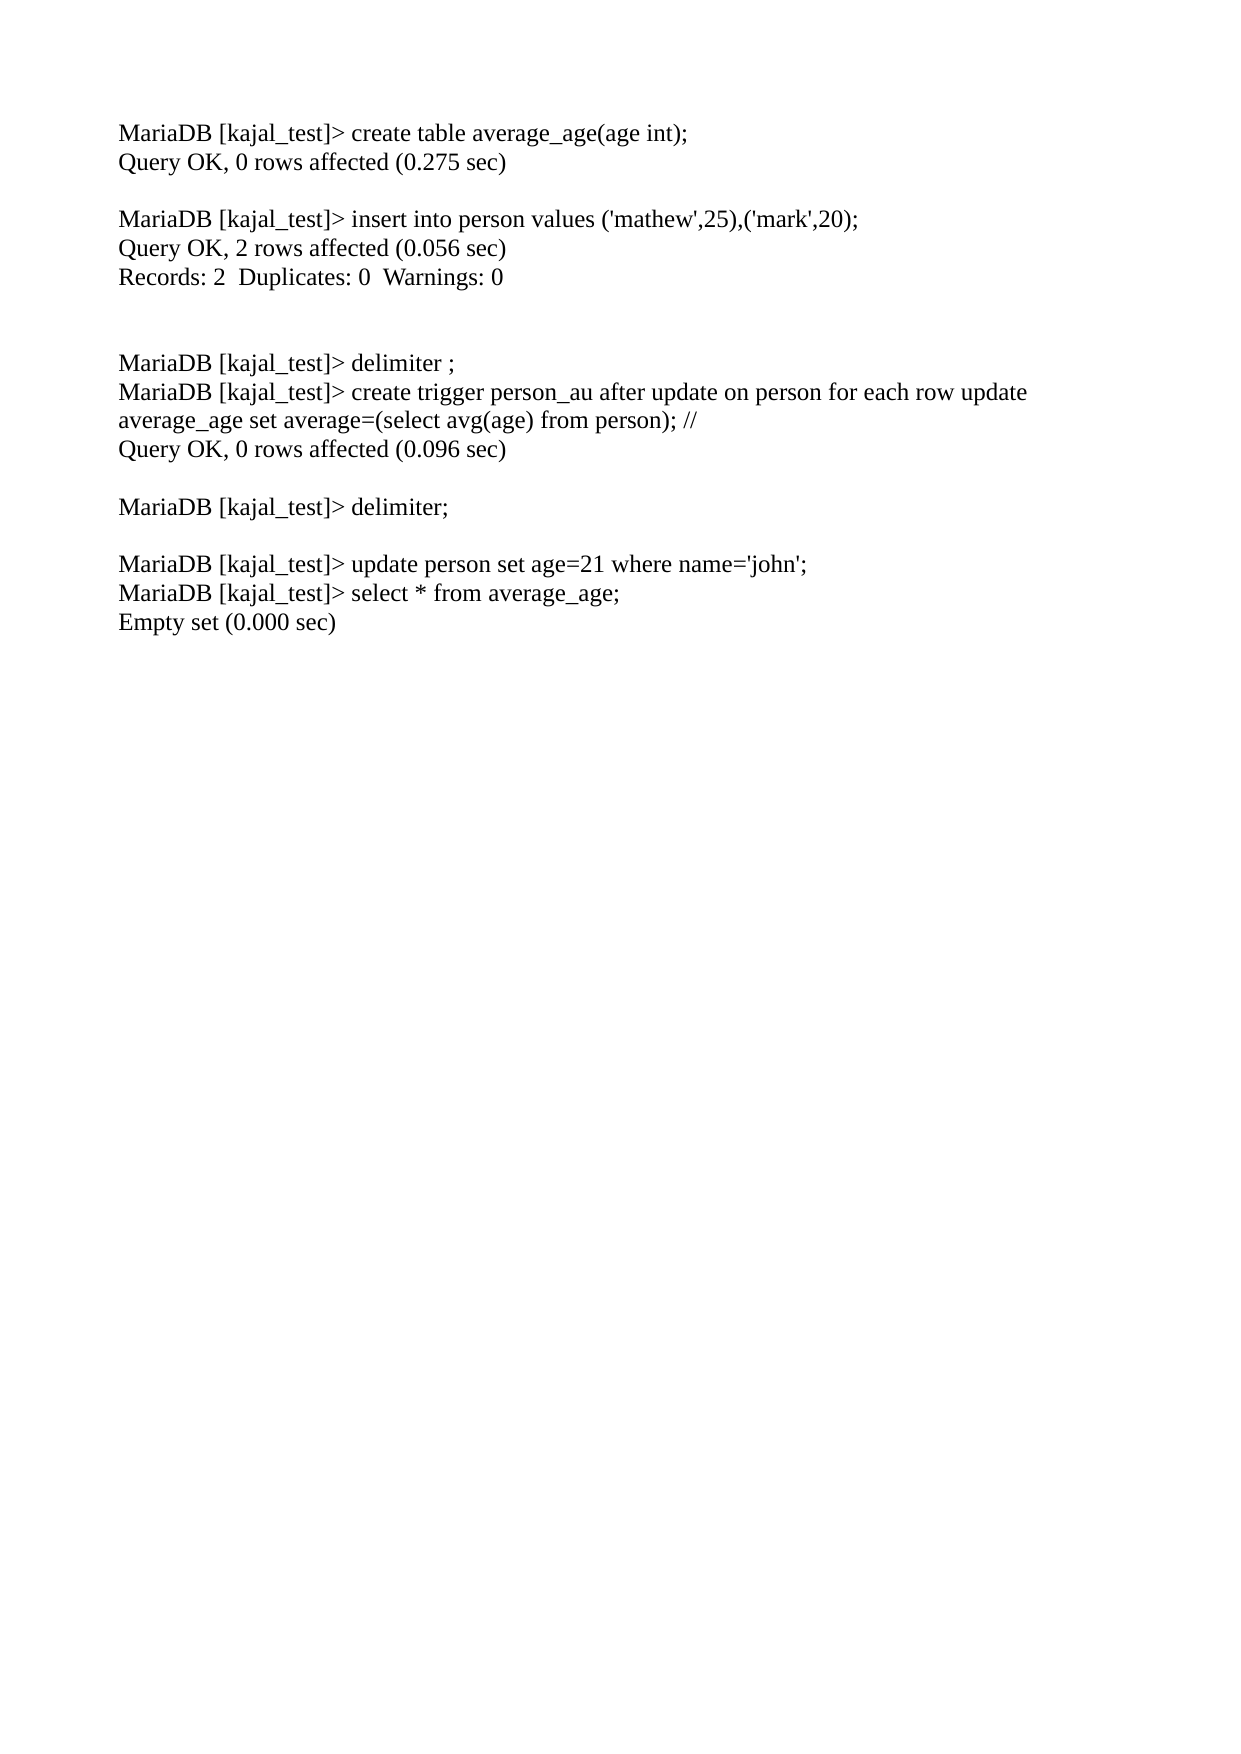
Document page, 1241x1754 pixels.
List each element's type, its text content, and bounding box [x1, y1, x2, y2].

text MariaDB [kajal_test]> insert into person values ('mathew',25),('mark',20); [118, 204, 1122, 233]
text MariaDB [kajal_test]> delimiter; [118, 492, 1122, 521]
text Records: 2 Duplicates: 0 Warnings: 0 [118, 262, 1122, 291]
text Empty set (0.000 sec) [118, 607, 1122, 636]
text Query OK, 0 rows affected (0.275 sec) [118, 147, 1122, 176]
text MariaDB [kajal_test]> select * from average_age; [118, 578, 1122, 607]
text MariaDB [kajal_test]> delimiter ; [118, 348, 1122, 377]
text MariaDB [kajal_test]> create trigger person_au after update on person for each row update average_age set average=(select avg(age) from person); // [118, 377, 1122, 434]
text Query OK, 0 rows affected (0.096 sec) [118, 434, 1122, 463]
text MariaDB [kajal_test]> create table average_age(age int); [118, 118, 1122, 147]
text Query OK, 2 rows affected (0.056 sec) [118, 233, 1122, 262]
text MariaDB [kajal_test]> update person set age=21 where name='john'; [118, 549, 1122, 578]
